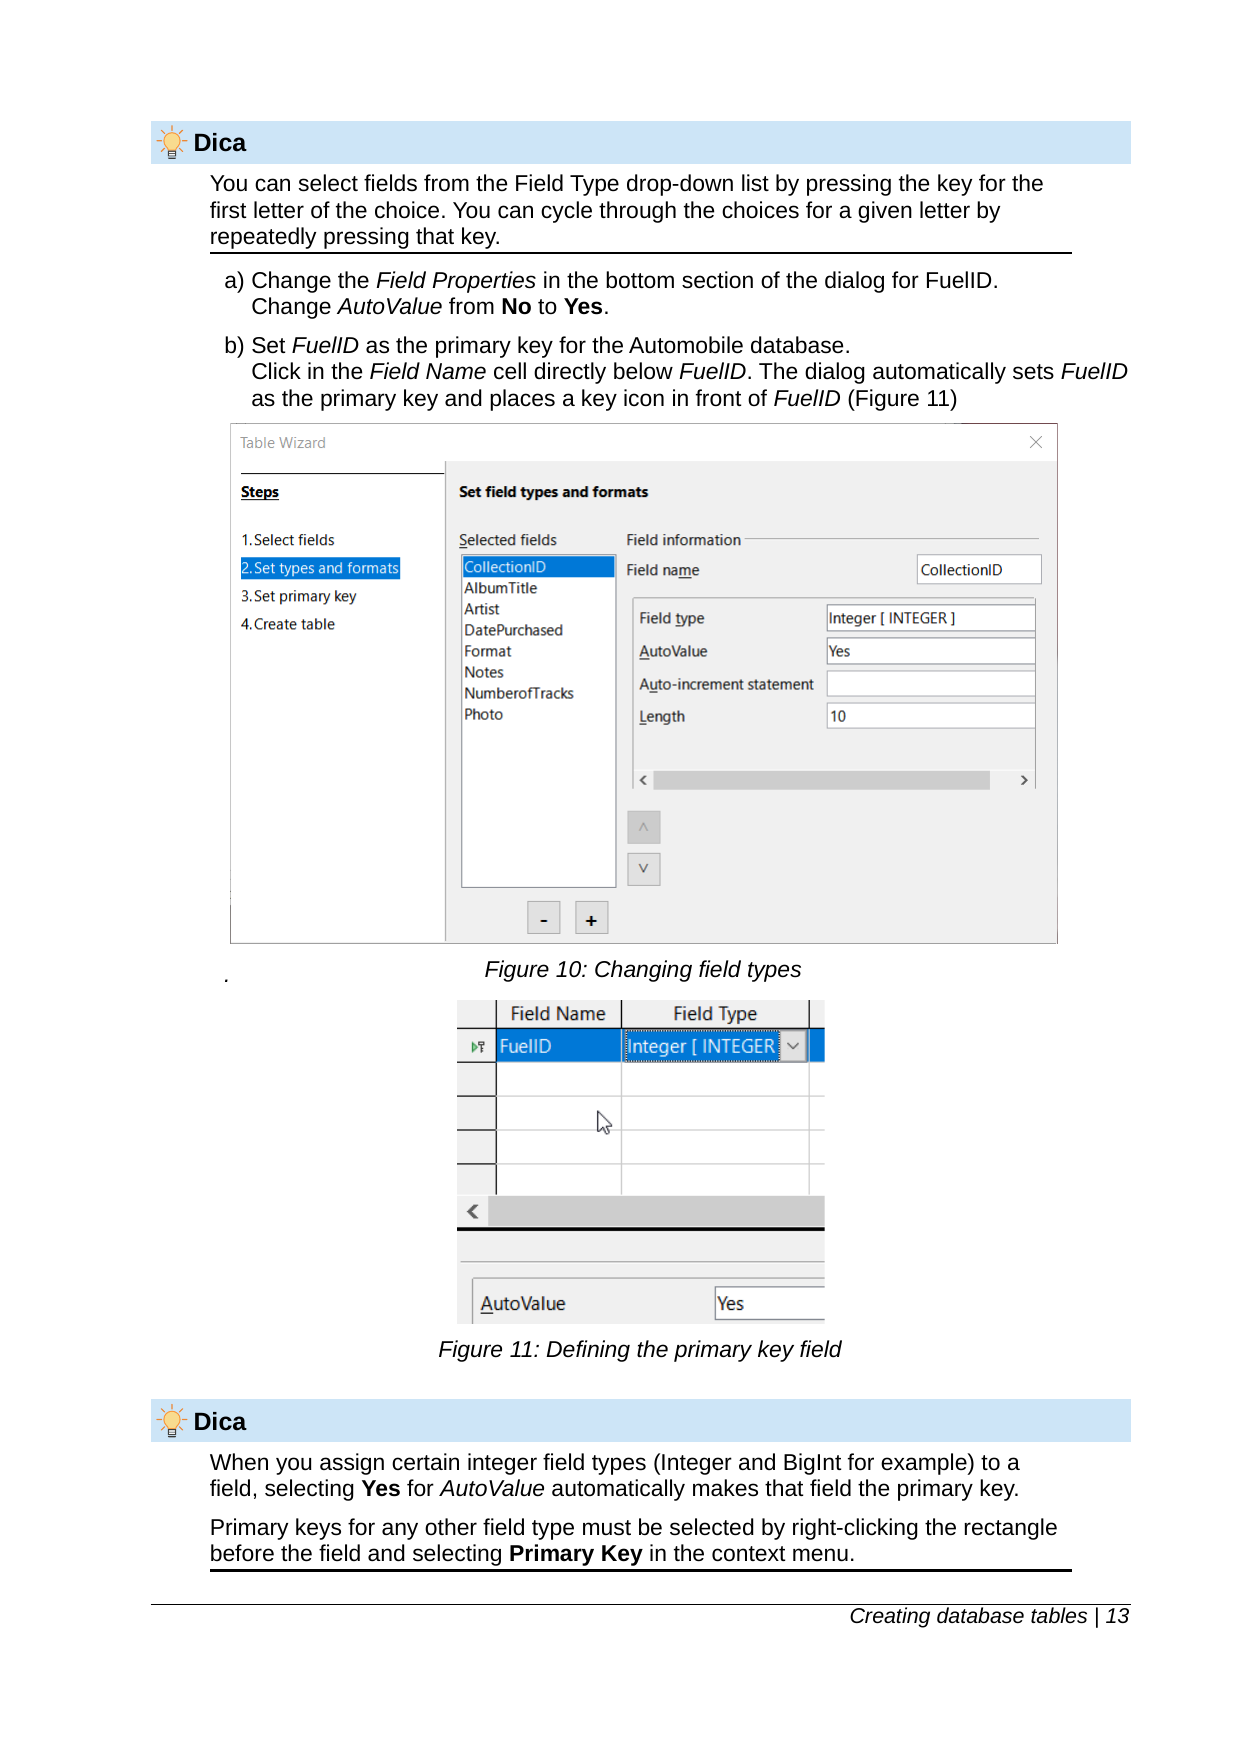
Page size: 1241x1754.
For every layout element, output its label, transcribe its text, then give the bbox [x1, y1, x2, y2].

text Figure 10: Changing field types [230, 956, 1058, 983]
subtitle Dica [151, 1399, 1131, 1442]
subtitle Dica [151, 121, 1131, 164]
picture [230, 423, 1058, 944]
list Change the Field Properties in the bottom section of the dialog for FuelID. Change AutoValue from No to Yes. [251, 267, 1131, 319]
text Primary keys for any other field type must be selected by right-clicking the rectangle before the field and selecting Primary Key in the context menu. [209, 1514, 1072, 1572]
text Figure 11: Defining the primary key field [438, 1336, 844, 1362]
text When you assign certain integer field types (Integer and BigInt for example) to a field, selecting Yes for AutoValue automatically makes that field the primary key. [209, 1449, 1072, 1501]
text You can select fields from the Field Type drop-down list by pressing the key for the first letter of the choice. You can cycle through the choices for a given letter by repeatedly pressing that key. [209, 170, 1072, 254]
picture [457, 1000, 825, 1324]
text . [151, 423, 1131, 987]
list Set FuelID as the primary key for the Automobile database. Click in the Field Name cell directly below FuelID. The dialog automatically sets FuelID as the primary key and places a key icon in front of FuelID (Figure 11) [251, 332, 1131, 411]
